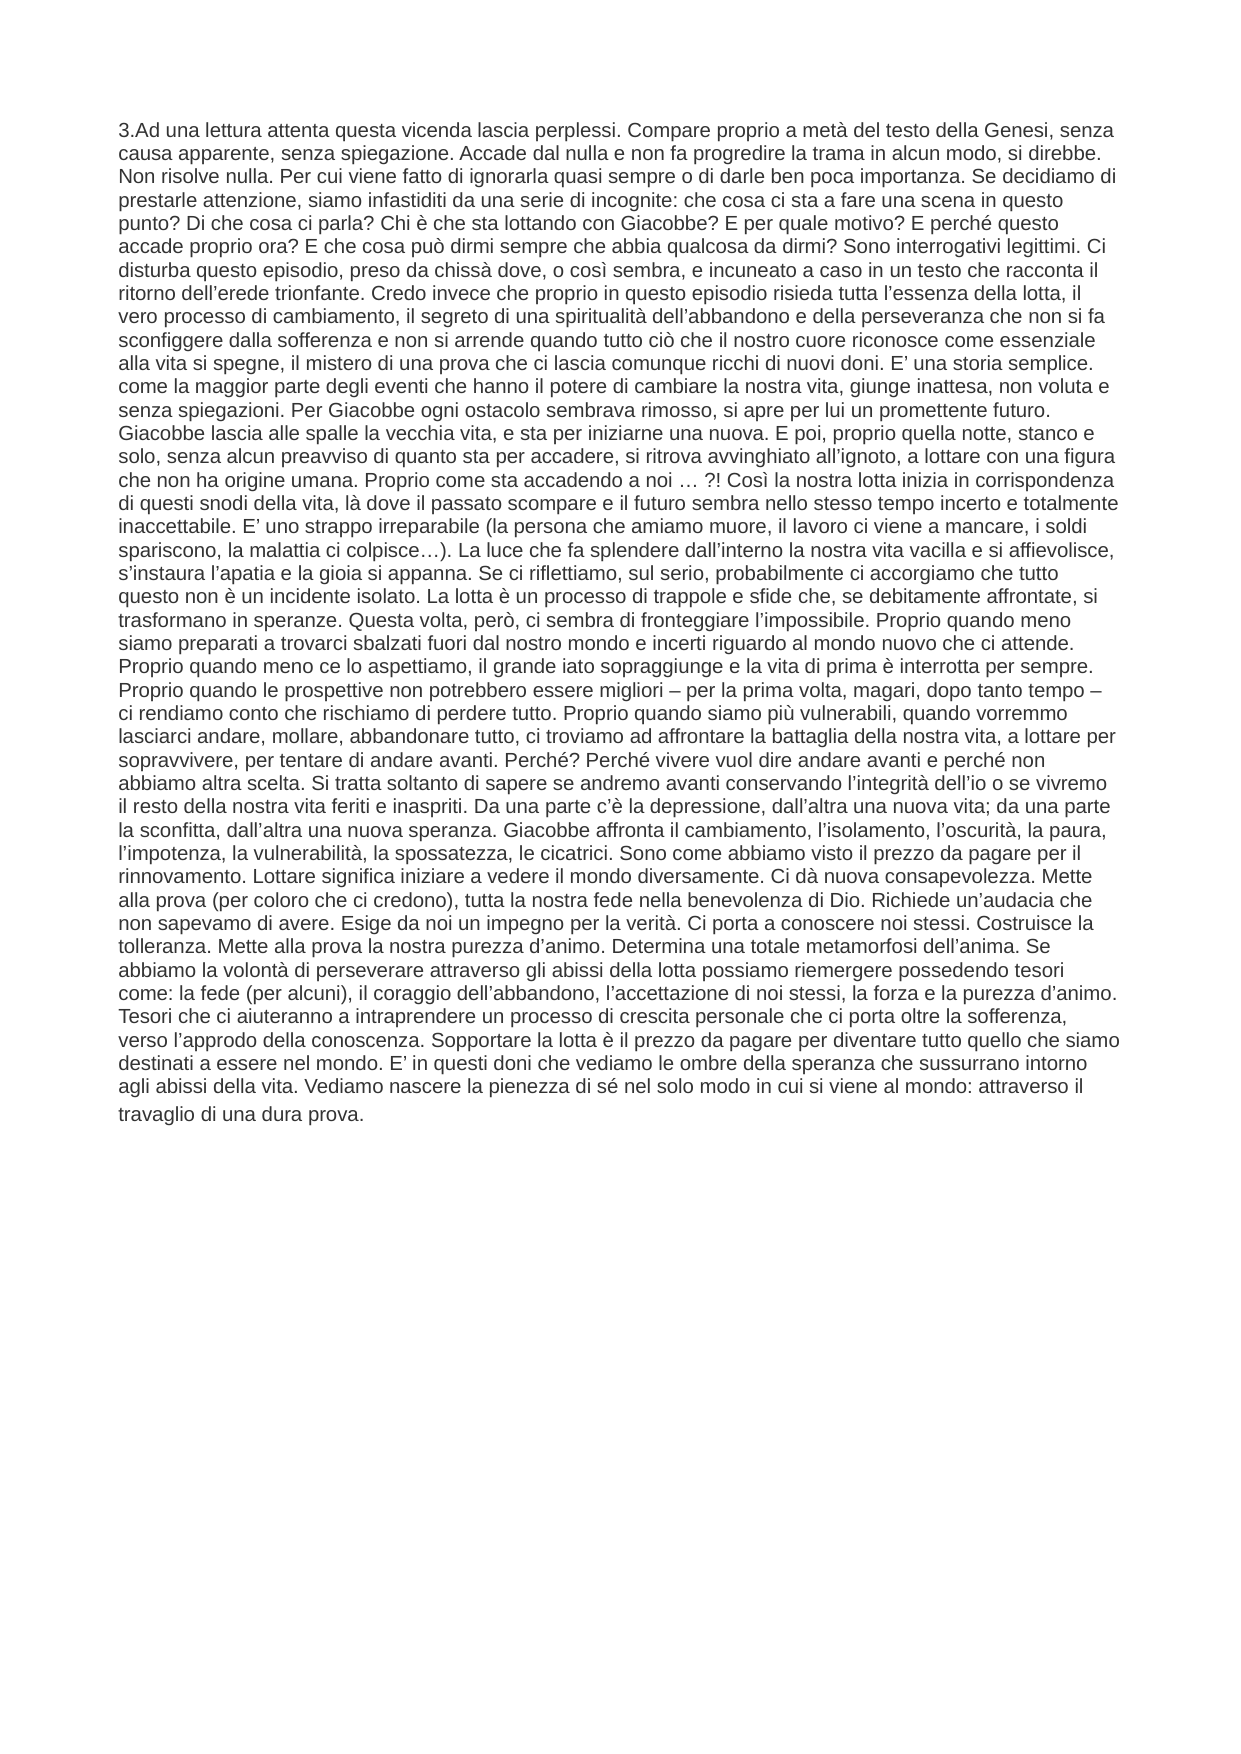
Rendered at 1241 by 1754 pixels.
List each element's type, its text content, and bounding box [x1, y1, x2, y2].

text 3.Ad una lettura attenta questa vicenda lascia perplessi. Compare proprio a metà del testo della Genesi, senza causa apparente, senza spiegazione. Accade dal nulla e non fa progredire la trama in alcun modo, si direbbe. Non risolve nulla. Per cui viene fatto di ignorarla quasi sempre o di darle ben poca importanza. Se decidiamo di prestarle attenzione, siamo infastiditi da una serie di incognite: che cosa ci sta a fare una scena in questo punto? Di che cosa ci parla? Chi è che sta lottando con Giacobbe? E per quale motivo? E perché questo accade proprio ora? E che cosa può dirmi sempre che abbia qualcosa da dirmi? Sono interrogativi legittimi. Ci disturba questo episodio, preso da chissà dove, o così sembra, e incuneato a caso in un testo che racconta il ritorno dell’erede trionfante. Credo invece che proprio in questo episodio risieda tutta l’essenza della lotta, il vero processo di cambiamento, il segreto di una spiritualità dell’abbandono e della perseveranza che non si fa sconfiggere dalla sofferenza e non si arrende quando tutto ciò che il nostro cuore riconosce come essenziale alla vita si spegne, il mistero di una prova che ci lascia comunque ricchi di nuovi doni. E’ una storia semplice. come la maggior parte degli eventi che hanno il potere di cambiare la nostra vita, giunge inattesa, non voluta e senza spiegazioni. Per Giacobbe ogni ostacolo sembrava rimosso, si apre per lui un promettente futuro. Giacobbe lascia alle spalle la vecchia vita, e sta per iniziarne una nuova. E poi, proprio quella notte, stanco e solo, senza alcun preavviso di quanto sta per accadere, si ritrova avvinghiato all’ignoto, a lottare con una figura che non ha origine umana. Proprio come sta accadendo a noi … ?! Così la nostra lotta inizia in corrispondenza di questi snodi della vita, là dove il passato scompare e il futuro sembra nello stesso tempo incerto e totalmente inaccettabile. E’ uno strappo irreparabile (la persona che amiamo muore, il lavoro ci viene a mancare, i soldi spariscono, la malattia ci colpisce…). La luce che fa splendere dall’interno la nostra vita vacilla e si affievolisce, s’instaura l’apatia e la gioia si appanna. Se ci riflettiamo, sul serio, probabilmente ci accorgiamo che tutto questo non è un incidente isolato. La lotta è un processo di trappole e sfide che, se debitamente affrontate, si trasformano in speranze. Questa volta, però, ci sembra di fronteggiare l’impossibile. Proprio quando meno siamo preparati a trovarci sbalzati fuori dal nostro mondo e incerti riguardo al mondo nuovo che ci attende. Proprio quando meno ce lo aspettiamo, il grande iato sopraggiunge e la vita di prima è interrotta per sempre. Proprio quando le prospettive non potrebbero essere migliori – per la prima volta, magari, dopo tanto tempo – ci rendiamo conto che rischiamo di perdere tutto. Proprio quando siamo più vulnerabili, quando vorremmo lasciarci andare, mollare, abbandonare tutto, ci troviamo ad affrontare la battaglia della nostra vita, a lottare per sopravvivere, per tentare di andare avanti. Perché? Perché vivere vuol dire andare avanti e perché non abbiamo altra scelta. Si tratta soltanto di sapere se andremo avanti conservando l’integrità dell’io o se vivremo il resto della nostra vita feriti e inaspriti. Da una parte c’è la depressione, dall’altra una nuova vita; da una parte la sconfitta, dall’altra una nuova speranza. Giacobbe affronta il cambiamento, l’isolamento, l’oscurità, la paura, l’impotenza, la vulnerabilità, la spossatezza, le cicatrici. Sono come abbiamo visto il prezzo da pagare per il rinnovamento. Lottare significa iniziare a vedere il mondo diversamente. Ci dà nuova consapevolezza. Mette alla prova (per coloro che ci credono), tutta la nostra fede nella benevolenza di Dio. Richiede un’audacia che non sapevamo di avere. Esige da noi un impegno per la verità. Ci porta a conoscere noi stessi. Costruisce la tolleranza. Mette alla prova la nostra purezza d’animo. Determina una totale metamorfosi dell’anima. Se abbiamo la volontà di perseverare attraverso gli abissi della lotta possiamo riemergere possedendo tesori come: la fede (per alcuni), il coraggio dell’abbandono, l’accettazione di noi stessi, la forza e la purezza d’animo. Tesori che ci aiuteranno a intraprendere un processo di crescita personale che ci porta oltre la sofferenza, verso l’approdo della conoscenza. Sopportare la lotta è il prezzo da pagare per diventare tutto quello che siamo destinati a essere nel mondo. E’ in questi doni che vediamo le ombre della speranza che sussurrano intorno agli abissi della vita. Vediamo nascere la pienezza di sé nel solo modo in cui si viene al mondo: attraverso il travaglio di una dura prova. [118, 118, 1122, 1127]
